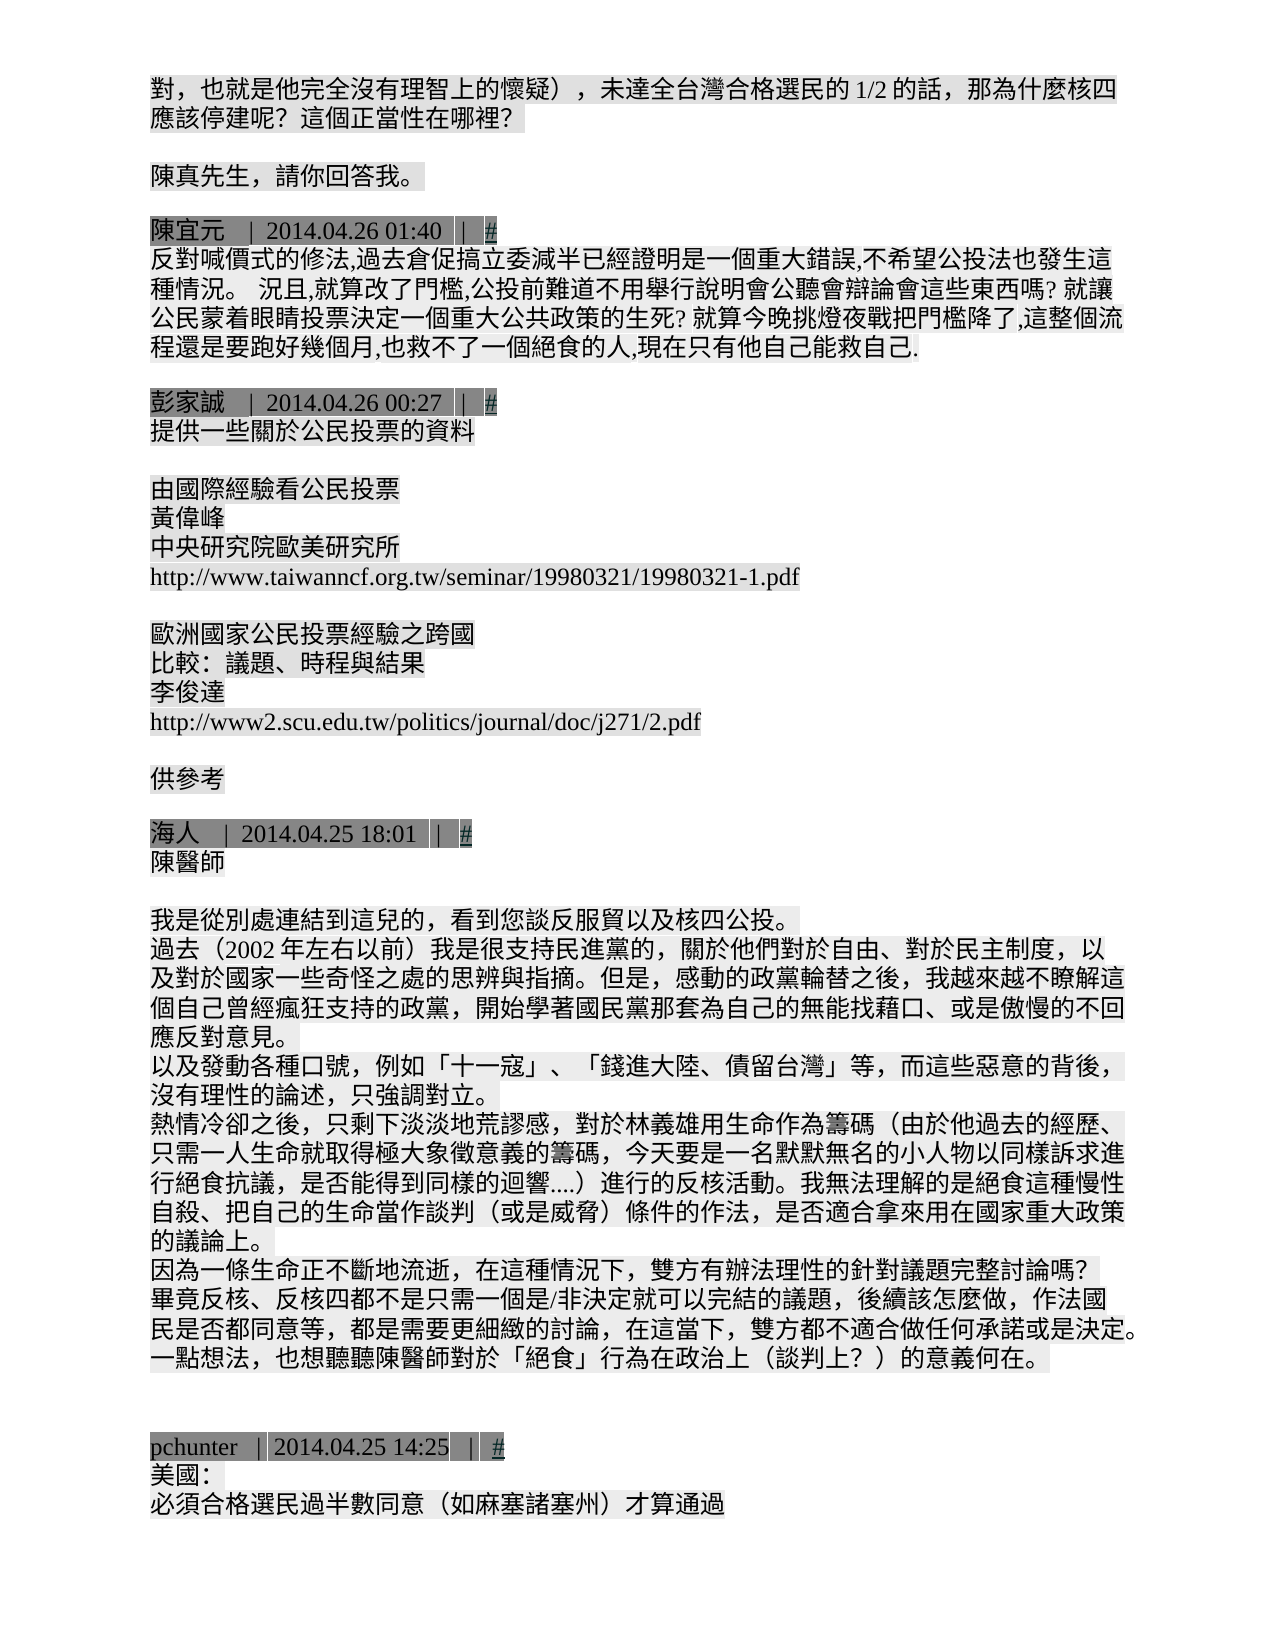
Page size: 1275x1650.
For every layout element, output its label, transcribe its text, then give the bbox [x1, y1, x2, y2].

text 提供一些關於公民投票的資料 由國際經驗看公民投票 黃偉峰 中央研究院歐美研究所 http://www.taiwanncf.org.tw/seminar/19980321/19980321-1.pdf 歐洲國家公民投票經驗之跨國 比較：議題、時程與結果 李俊達 http://www2.scu.edu.tw/politics/journal/doc/j271/2.pdf 供參考 [150, 417, 1125, 794]
text pchunter | 2014.04.25 14:25 | # [150, 1432, 1125, 1461]
text 陳宜元 | 2014.04.26 01:40 | # [150, 216, 1125, 246]
text 反對喊價式的修法,過去倉促搞立委減半已經證明是一個重大錯誤,不希望公投法也發生這種情況。 況且,就算改了門檻,公投前難道不用舉行說明會公聽會辯論會這些東西嗎? 就讓公民蒙着眼睛投票決定一個重大公共政策的生死? 就算今晚挑燈夜戰把門檻降了,這整個流程還是要跑好幾個月,也救不了一個絕食的人,現在只有他自己能救自己. [150, 246, 1125, 363]
text 對，也就是他完全沒有理智上的懷疑），未達全台灣合格選民的1/2的話，那為什麼核四應該停建呢？這個正當性在哪裡？ 陳真先生，請你回答我。 [150, 75, 1125, 191]
text 陳醫師 我是從別處連結到這兒的，看到您談反服貿以及核四公投。 過去（2002年左右以前）我是很支持民進黨的，關於他們對於自由、對於民主制度，以及對於國家一些奇怪之處的思辨與指摘。但是，感動的政黨輪替之後，我越來越不瞭解這個自己曾經瘋狂支持的政黨，開始學著國民黨那套為自己的無能找藉口、或是傲慢的不回應反對意見。 以及發動各種口號，例如「十一寇」、「錢進大陸、債留台灣」等，而這些惡意的背後，沒有理性的論述，只強調對立。 熱情冷卻之後，只剩下淡淡地荒謬感，對於林義雄用生命作為籌碼（由於他過去的經歷、只需一人生命就取得極大象徵意義的籌碼，今天要是一名默默無名的小人物以同樣訴求進行絕食抗議，是否能得到同樣的迴響....）進行的反核活動。我無法理解的是絕食這種慢性自殺、把自己的生命當作談判（或是威脅）條件的作法，是否適合拿來用在國家重大政策的議論上。 因為一條生命正不斷地流逝，在這種情況下，雙方有辦法理性的針對議題完整討論嗎？ 畢竟反核、反核四都不是只需一個是/非決定就可以完結的議題，後續該怎麼做，作法國民是否都同意等，都是需要更細緻的討論，在這當下，雙方都不適合做任何承諾或是決定。 一點想法，也想聽聽陳醫師對於「絕食」行為在政治上（談判上？）的意義何在。 [150, 848, 1125, 1373]
text 海人 | 2014.04.25 18:01 | # [150, 819, 1125, 848]
text 美國： 必須合格選民過半數同意（如麻塞諸塞州）才算通過 [150, 1461, 1125, 1548]
text 彭家誠 | 2014.04.26 00:27 | # [150, 388, 1125, 417]
